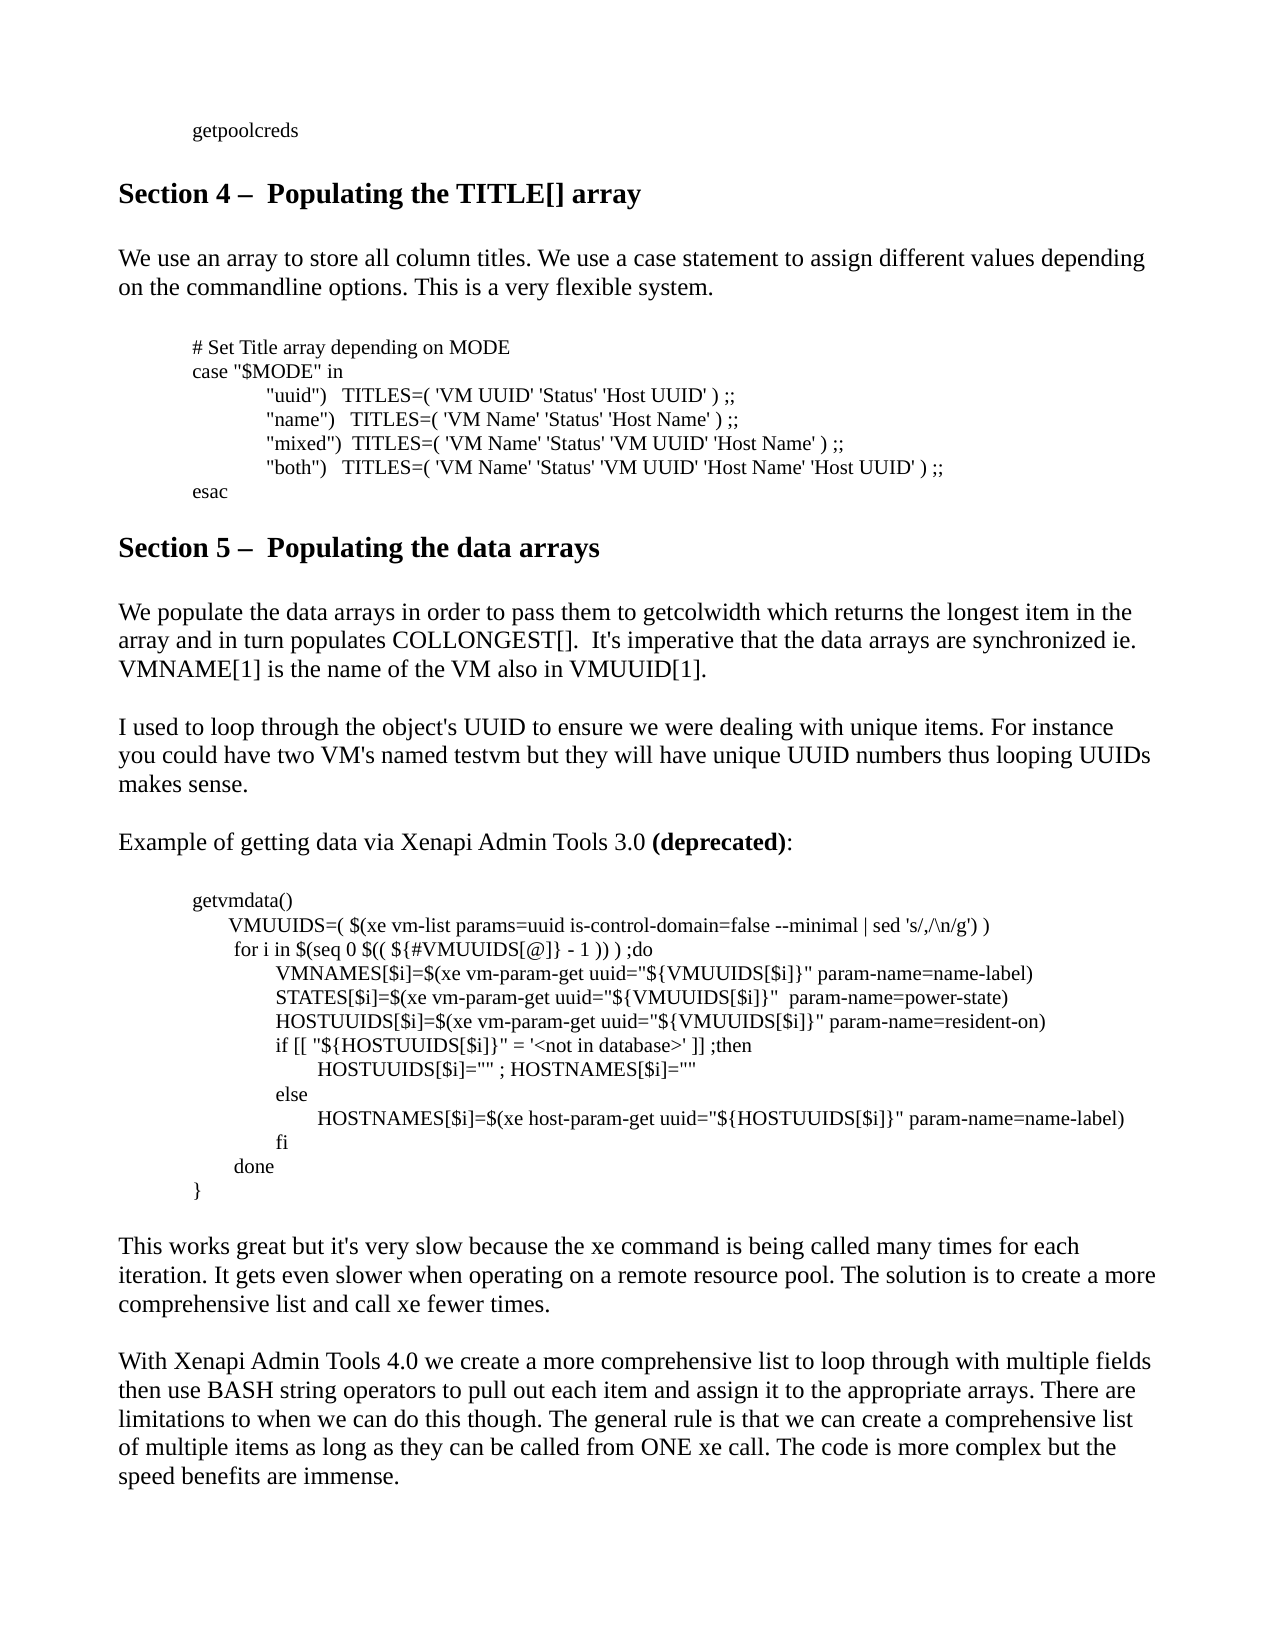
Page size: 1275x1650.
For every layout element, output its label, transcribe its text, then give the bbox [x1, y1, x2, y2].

text Section 5 – Populating the data arrays [118, 530, 1157, 563]
text "both") TITLES=( 'VM Name' 'Status' 'VM UUID' 'Host Name' 'Host UUID' ) ;; [192, 455, 1157, 479]
text "name") TITLES=( 'VM Name' 'Status' 'Host Name' ) ;; [192, 407, 1157, 431]
text fi [192, 1129, 1157, 1154]
text STATES[$i]=$(xe vm-param-get uuid="${VMUUIDS[$i]}" param-name=power-state) [192, 985, 1157, 1009]
text done [192, 1154, 1157, 1178]
text # Set Title array depending on MODE [192, 335, 1157, 359]
text for i in $(seq 0 $(( ${#VMUUIDS[@]} - 1 )) ) ;do [192, 937, 1157, 961]
text With Xenapi Admin Tools 4.0 we create a more comprehensive list to loop through with multiple fields then use BASH string operators to pull out each item and assign it to the appropriate arrays. There are limitations to when we can do this though. The general rule is that we can create a comprehensive list of multiple items as long as they can be called from ONE xe call. The code is more complex but the speed benefits are immense. [118, 1346, 1157, 1490]
text } [192, 1178, 1157, 1202]
text if [[ "${HOSTUUIDS[$i]}" = '<not in database>' ]] ;then [192, 1033, 1157, 1057]
text I used to loop through the object's UUID to ensure we were dealing with unique items. For instance you could have two VM's named testvm but they will have unique UUID numbers thus looping UUIDs makes sense. [118, 712, 1157, 798]
text Example of getting data via Xenapi Admin Tools 3.0 (deprecated): [118, 827, 1157, 856]
text "uuid") TITLES=( 'VM UUID' 'Status' 'Host UUID' ) ;; [192, 383, 1157, 407]
text Section 4 – Populating the TITLE[] array [118, 176, 1157, 210]
text We populate the data arrays in order to pass them to getcolwidth which returns the longest item in the array and in turn populates COLLONGEST[]. It's imperative that the data arrays are synchronized ie. [118, 597, 1157, 654]
text "mixed") TITLES=( 'VM Name' 'Status' 'VM UUID' 'Host Name' ) ;; [192, 431, 1157, 455]
text We use an array to store all column titles. We use a case statement to assign different values depending on the commandline options. This is a very flexible system. [118, 243, 1157, 301]
text HOSTUUIDS[$i]="" ; HOSTNAMES[$i]="" [192, 1057, 1157, 1081]
text HOSTNAMES[$i]=$(xe host-param-get uuid="${HOSTUUIDS[$i]}" param-name=name-label) [192, 1106, 1157, 1129]
text else [192, 1081, 1157, 1106]
text This works great but it's very slow because the xe command is being called many times for each iteration. It gets even slower when operating on a remote resource pool. The solution is to create a more comprehensive list and call xe fewer times. [118, 1231, 1157, 1317]
text case "$MODE" in [192, 359, 1157, 383]
text esac [192, 479, 1157, 503]
text getpoolcreds [192, 118, 1157, 142]
text HOSTUUIDS[$i]=$(xe vm-param-get uuid="${VMUUIDS[$i]}" param-name=resident-on) [192, 1009, 1157, 1033]
text getvmdata() [118, 884, 1157, 913]
text VMUUIDS=( $(xe vm-list params=uuid is-control-domain=false --minimal | sed 's/,/\n/g') ) [192, 913, 1157, 937]
text VMNAME[1] is the name of the VM also in VMUUID[1]. [118, 654, 1157, 683]
text VMNAMES[$i]=$(xe vm-param-get uuid="${VMUUIDS[$i]}" param-name=name-label) [192, 961, 1157, 985]
